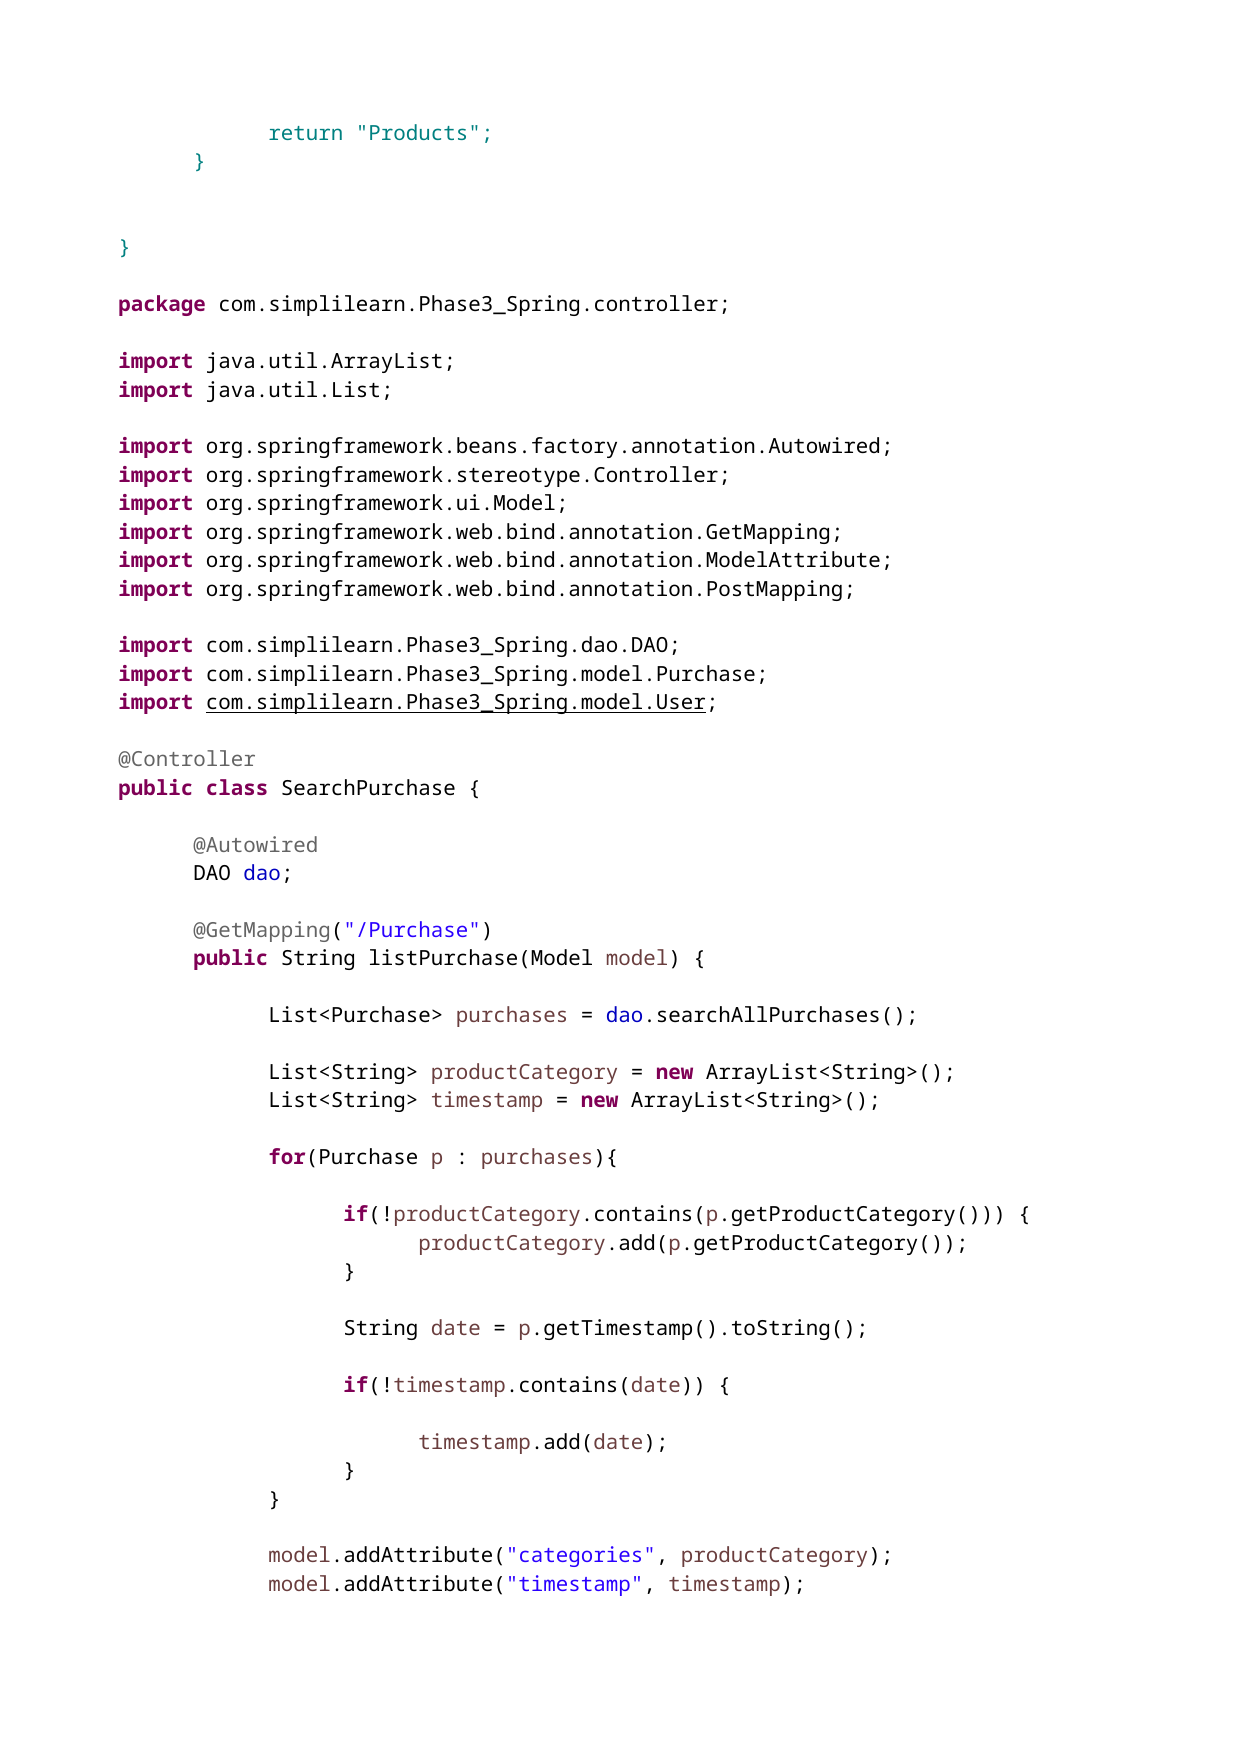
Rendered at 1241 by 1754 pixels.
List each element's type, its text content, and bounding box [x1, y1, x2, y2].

text } [118, 1484, 1122, 1512]
text List<String> timestamp = new ArrayList<String>(); [118, 1086, 1122, 1114]
text for(Purchase p : purchases){ [118, 1142, 1122, 1171]
text if(!productCategory.contains(p.getProductCategory())) { [118, 1199, 1122, 1228]
text import java.util.List; [118, 375, 1122, 403]
text List<String> productCategory = new ArrayList<String>(); [118, 1057, 1122, 1086]
text package com.simplilearn.Phase3_Spring.controller; [118, 289, 1122, 318]
text import org.springframework.beans.factory.annotation.Autowired; [118, 432, 1122, 460]
text if(!timestamp.contains(date)) { [118, 1370, 1122, 1398]
text import org.springframework.web.bind.annotation.ModelAttribute; [118, 545, 1122, 574]
text } [118, 1455, 1122, 1484]
text public class SearchPurchase { [118, 773, 1122, 801]
text timestamp.add(date); [118, 1427, 1122, 1455]
text } [118, 1256, 1122, 1285]
text @Controller [118, 744, 1122, 773]
text model.addAttribute("timestamp", timestamp); [118, 1569, 1122, 1597]
text import com.simplilearn.Phase3_Spring.model.Purchase; [118, 659, 1122, 687]
text import org.springframework.stereotype.Controller; [118, 460, 1122, 488]
text import org.springframework.ui.Model; [118, 488, 1122, 517]
text import java.util.ArrayList; [118, 346, 1122, 375]
text public String listPurchase(Model model) { [118, 943, 1122, 972]
text import org.springframework.web.bind.annotation.GetMapping; [118, 517, 1122, 545]
text model.addAttribute("categories", productCategory); [118, 1541, 1122, 1569]
text return "Products"; [118, 118, 1122, 147]
text @Autowired [118, 830, 1122, 858]
text } [118, 147, 1122, 175]
text List<Purchase> purchases = dao.searchAllPurchases(); [118, 1000, 1122, 1029]
text DAO dao; [118, 858, 1122, 887]
text productCategory.add(p.getProductCategory()); [118, 1228, 1122, 1256]
text import com.simplilearn.Phase3_Spring.model.User; [118, 687, 1122, 716]
text import com.simplilearn.Phase3_Spring.dao.DAO; [118, 631, 1122, 659]
text @GetMapping("/Purchase") [118, 915, 1122, 943]
text } [118, 232, 1122, 261]
text String date = p.getTimestamp().toString(); [118, 1313, 1122, 1342]
text import org.springframework.web.bind.annotation.PostMapping; [118, 574, 1122, 602]
